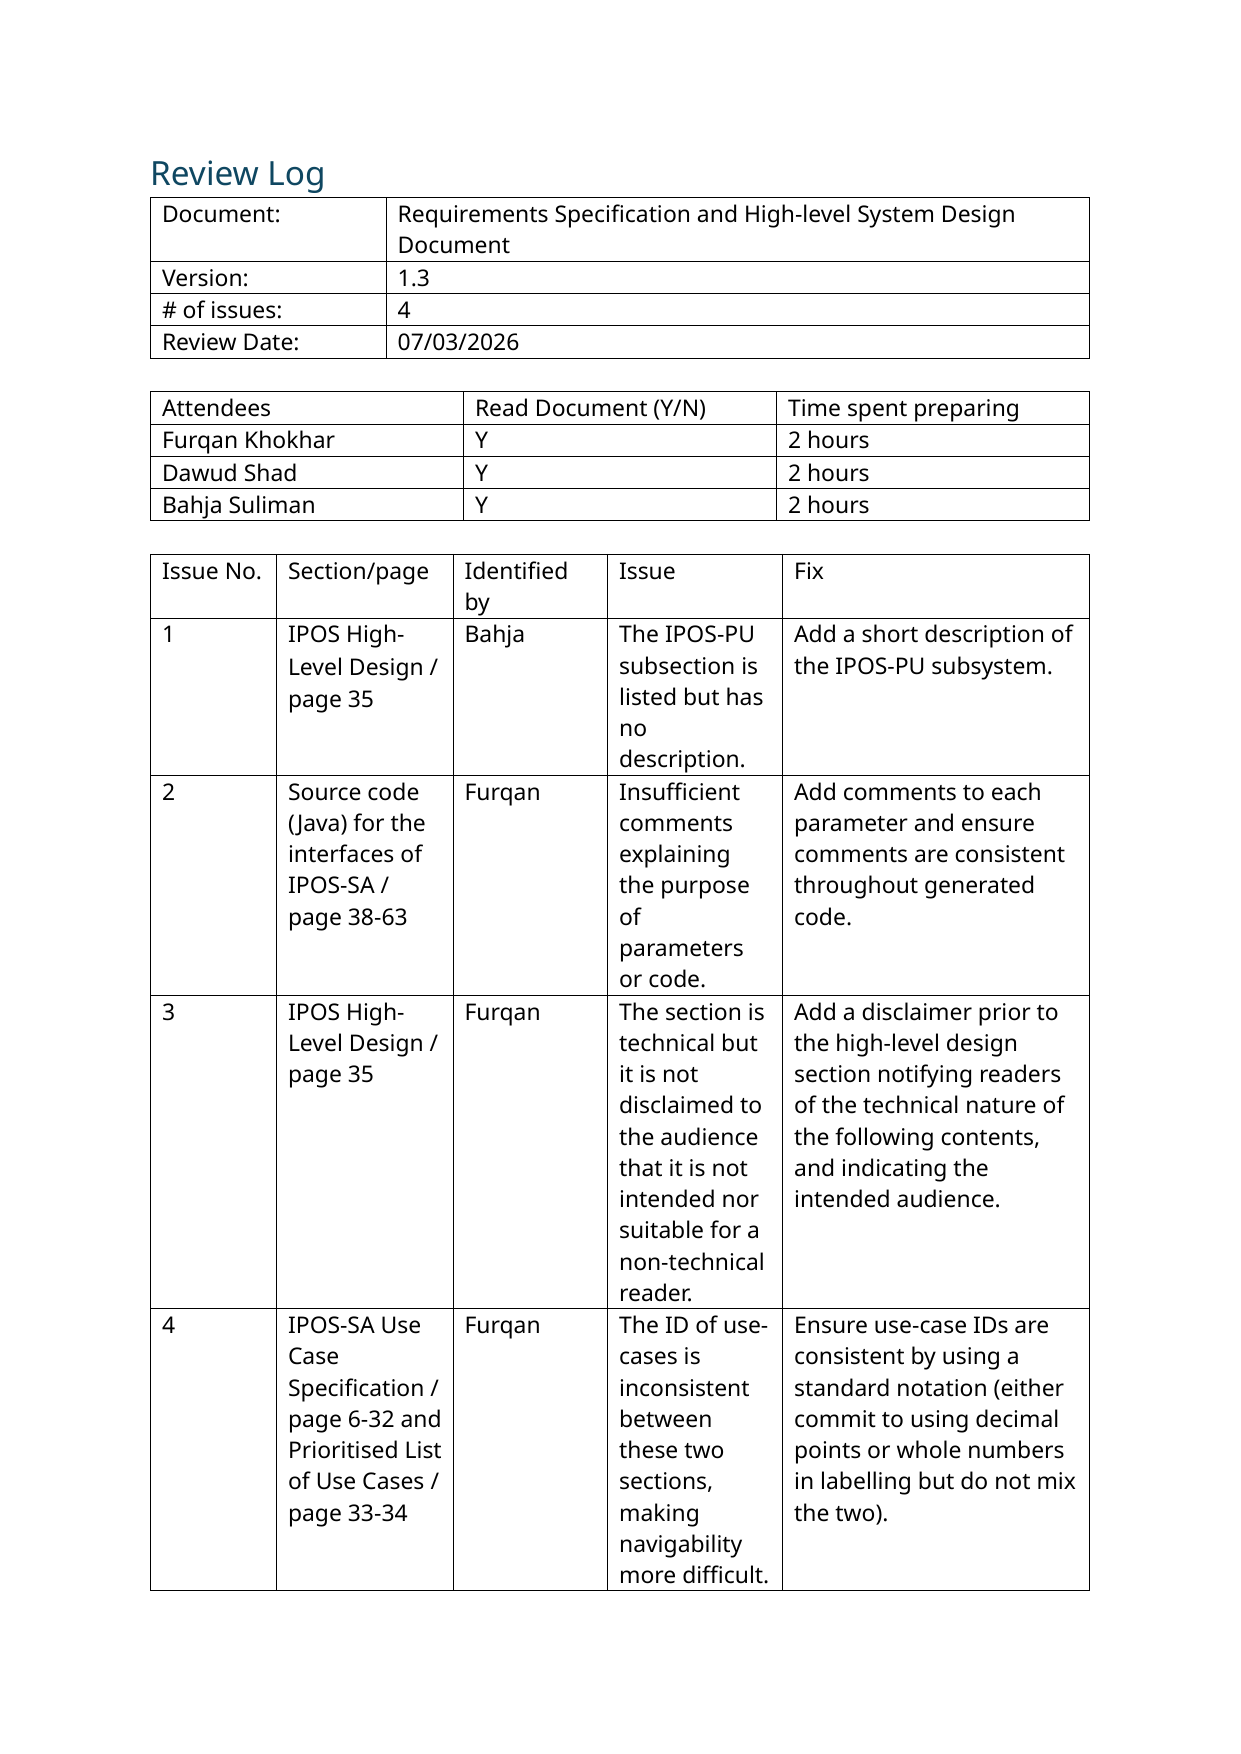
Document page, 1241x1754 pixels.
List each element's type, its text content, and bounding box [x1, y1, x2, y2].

table_cell Add comments to each parameter and ensure comments are consistent throughout generated code. [783, 776, 1089, 994]
table_cell Add a short description of the IPOS-PU subsystem. [783, 619, 1089, 775]
table_cell 07/03/2026 [387, 326, 1089, 358]
table_cell 4 [387, 294, 1089, 325]
table_cell Y [464, 425, 776, 456]
table_cell Dawud Shad [151, 457, 463, 488]
table_cell IPOS High-Level Design / page 35 [277, 619, 453, 775]
table_cell 2 [151, 776, 276, 994]
table_cell Furqan [454, 1309, 607, 1590]
table_cell Review Date: [151, 326, 386, 358]
table_header Attendees [151, 392, 463, 423]
table_cell The section is technical but it is not disclaimed to the audience that it is not intended nor suitable for a non-technical reader. [608, 996, 782, 1308]
table_cell Version: [151, 262, 386, 293]
table_cell Furqan [454, 776, 607, 994]
table_header Document: [151, 198, 386, 261]
table_cell 1 [151, 619, 276, 775]
table_cell Insufficient comments explaining the purpose of parameters or code. [608, 776, 782, 994]
table_cell Source code (Java) for the interfaces of IPOS-SA / page 38-63 [277, 776, 453, 994]
table_cell Ensure use-case IDs are consistent by using a standard notation (either commit to using decimal points or whole numbers in labelling but do not mix the two). [783, 1309, 1089, 1590]
table_cell The IPOS-PU subsection is listed but has no description. [608, 619, 782, 775]
subtitle Review Log [150, 150, 1090, 195]
table_header Identified by [454, 555, 607, 617]
table_header Read Document (Y/N) [464, 392, 776, 423]
table_cell Bahja [454, 619, 607, 775]
table_cell Y [464, 457, 776, 488]
table_cell 2 hours [777, 425, 1089, 456]
table_header Issue [608, 555, 782, 617]
table_cell Furqan [454, 996, 607, 1308]
table_cell 3 [151, 996, 276, 1308]
table_cell 2 hours [777, 489, 1089, 520]
table_cell Bahja Suliman [151, 489, 463, 520]
table_cell Furqan Khokhar [151, 425, 463, 456]
table_header Time spent preparing [777, 392, 1089, 423]
table_cell 2 hours [777, 457, 1089, 488]
table_cell Add a disclaimer prior to the high-level design section notifying readers of the technical nature of the following contents, and indicating the intended audience. [783, 996, 1089, 1308]
table_cell IPOS High-Level Design / page 35 [277, 996, 453, 1308]
table_header Requirements Specification and High-level System Design Document [387, 198, 1089, 261]
table_cell The ID of use-cases is inconsistent between these two sections, making navigability more difficult. [608, 1309, 782, 1590]
table_header Section/page [277, 555, 453, 617]
table_cell IPOS-SA Use Case Specification / page 6-32 and Prioritised List of Use Cases / page 33-34 [277, 1309, 453, 1590]
table_cell # of issues: [151, 294, 386, 325]
table_cell 4 [151, 1309, 276, 1590]
table_cell 1.3 [387, 262, 1089, 293]
table_header Issue No. [151, 555, 276, 617]
table_cell Y [464, 489, 776, 520]
table_header Fix [783, 555, 1089, 617]
